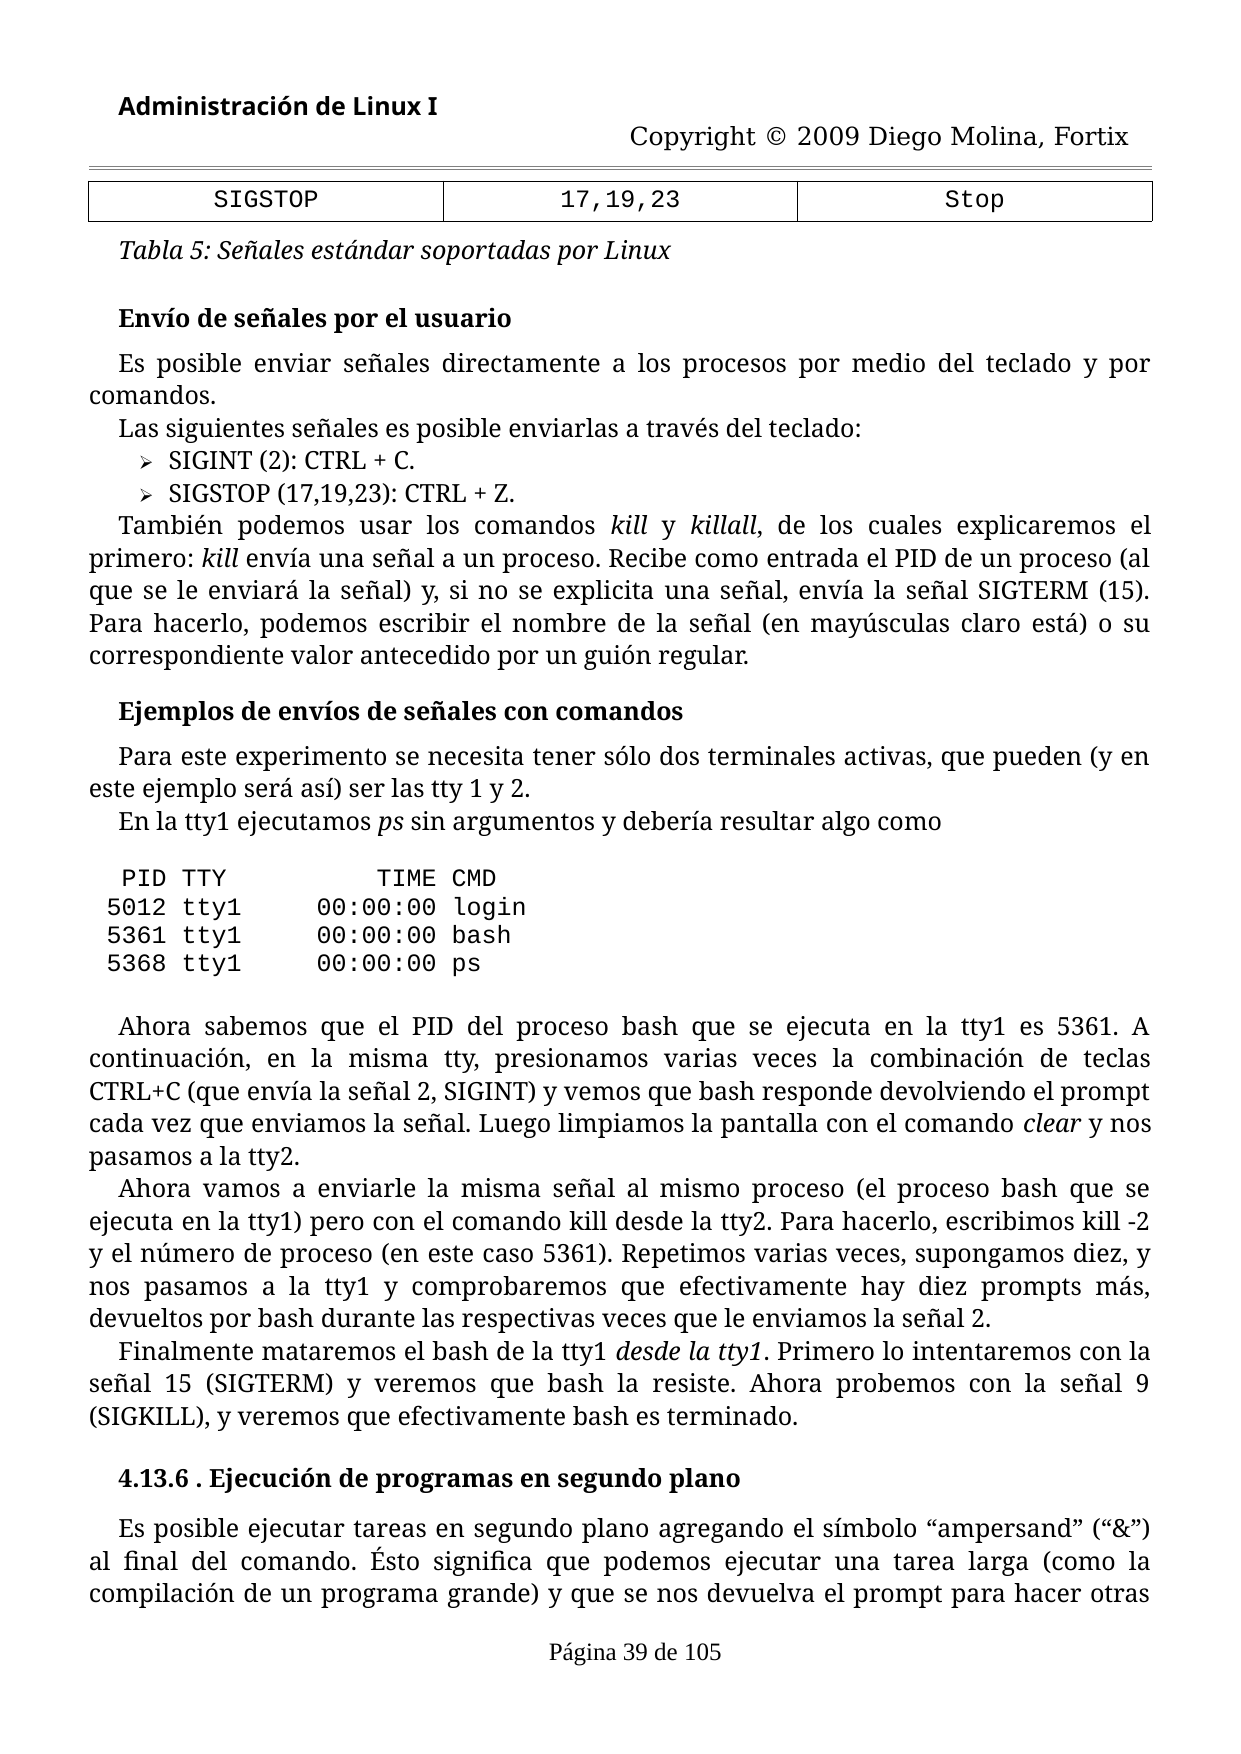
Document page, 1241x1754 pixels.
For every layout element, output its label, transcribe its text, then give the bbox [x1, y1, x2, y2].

text Ejemplos de envíos de señales con comandos [88, 695, 1152, 727]
text PID TTY TIME CMD [88, 837, 1152, 865]
table_cell Stop [798, 182, 1152, 221]
table_cell SIGSTOP [89, 182, 443, 221]
text Las siguientes señales es posible enviarlas a través del teclado: [88, 411, 1152, 443]
text En la tty1 ejecutamos ps sin argumentos y debería resultar algo como [88, 804, 1152, 836]
text Envío de señales por el usuario [88, 302, 1152, 334]
list SIGINT (2): CTRL + C. [88, 443, 1152, 476]
text 5012 tty1 00:00:00 login [88, 865, 1152, 893]
text Finalmente mataremos el bash de la tty1 desde la tty1. Primero lo intentaremos con la señal 15 (SIGTERM) y veremos que bash la resiste. Ahora probemos con la señal 9 (SIGKILL), y veremos que efectivamente bash es terminado. [88, 1334, 1152, 1431]
text Para este experimento se necesita tener sólo dos terminales activas, que pueden (y en este ejemplo será así) ser las tty 1 y 2. [88, 739, 1152, 804]
text Es posible ejecutar tareas en segundo plano agregando el símbolo “ampersand” (“&”) al final del comando. Ésto significa que podemos ejecutar una tarea larga (como la compilación de un programa grande) y que se nos devuelva el prompt para hacer otras [88, 1512, 1152, 1609]
table_cell 17,19,23 [444, 182, 797, 221]
text Ahora sabemos que el PID del proceso bash que se ejecuta en la tty1 es 5361. A continuación, en la misma tty, presionamos varias veces la combinación de teclas CTRL+C (que envía la señal 2, SIGINT) y vemos que bash responde devolviendo el prompt cada vez que enviamos la señal. Luego limpiamos la pantalla con el comando clear y nos pasamos a la tty2. [88, 1009, 1152, 1171]
text Tabla 5: Señales estándar soportadas por Linux [88, 233, 1152, 266]
text Es posible enviar señales directamente a los procesos por medio del teclado y por comandos. [88, 346, 1152, 411]
list SIGSTOP (17,19,23): CTRL + Z. [88, 476, 1152, 508]
text Ahora vamos a enviarle la misma señal al mismo proceso (el proceso bash que se ejecuta en la tty1) pero con el comando kill desde la tty2. Para hacerlo, escribimos kill -2 y el número de proceso (en este caso 5361). Repetimos varias veces, supongamos diez, y nos pasamos a la tty1 y comprobaremos que efectivamente hay diez prompts más, devueltos por bash durante las respectivas veces que le enviamos la señal 2. [88, 1171, 1152, 1334]
text 5368 tty1 00:00:00 ps [88, 921, 1152, 1009]
subtitle Ejecución de programas en segundo plano [88, 1461, 1152, 1495]
text 5361 tty1 00:00:00 bash [88, 893, 1152, 921]
text También podemos usar los comandos kill y killall, de los cuales explicaremos el primero: kill envía una señal a un proceso. Recibe como entrada el PID de un proceso (al que se le enviará la señal) y, si no se explicita una señal, envía la señal SIGTERM (15). Para hacerlo, podemos escribir el nombre de la señal (en mayúsculas claro está) o su correspondiente valor antecedido por un guión regular. [88, 508, 1152, 671]
